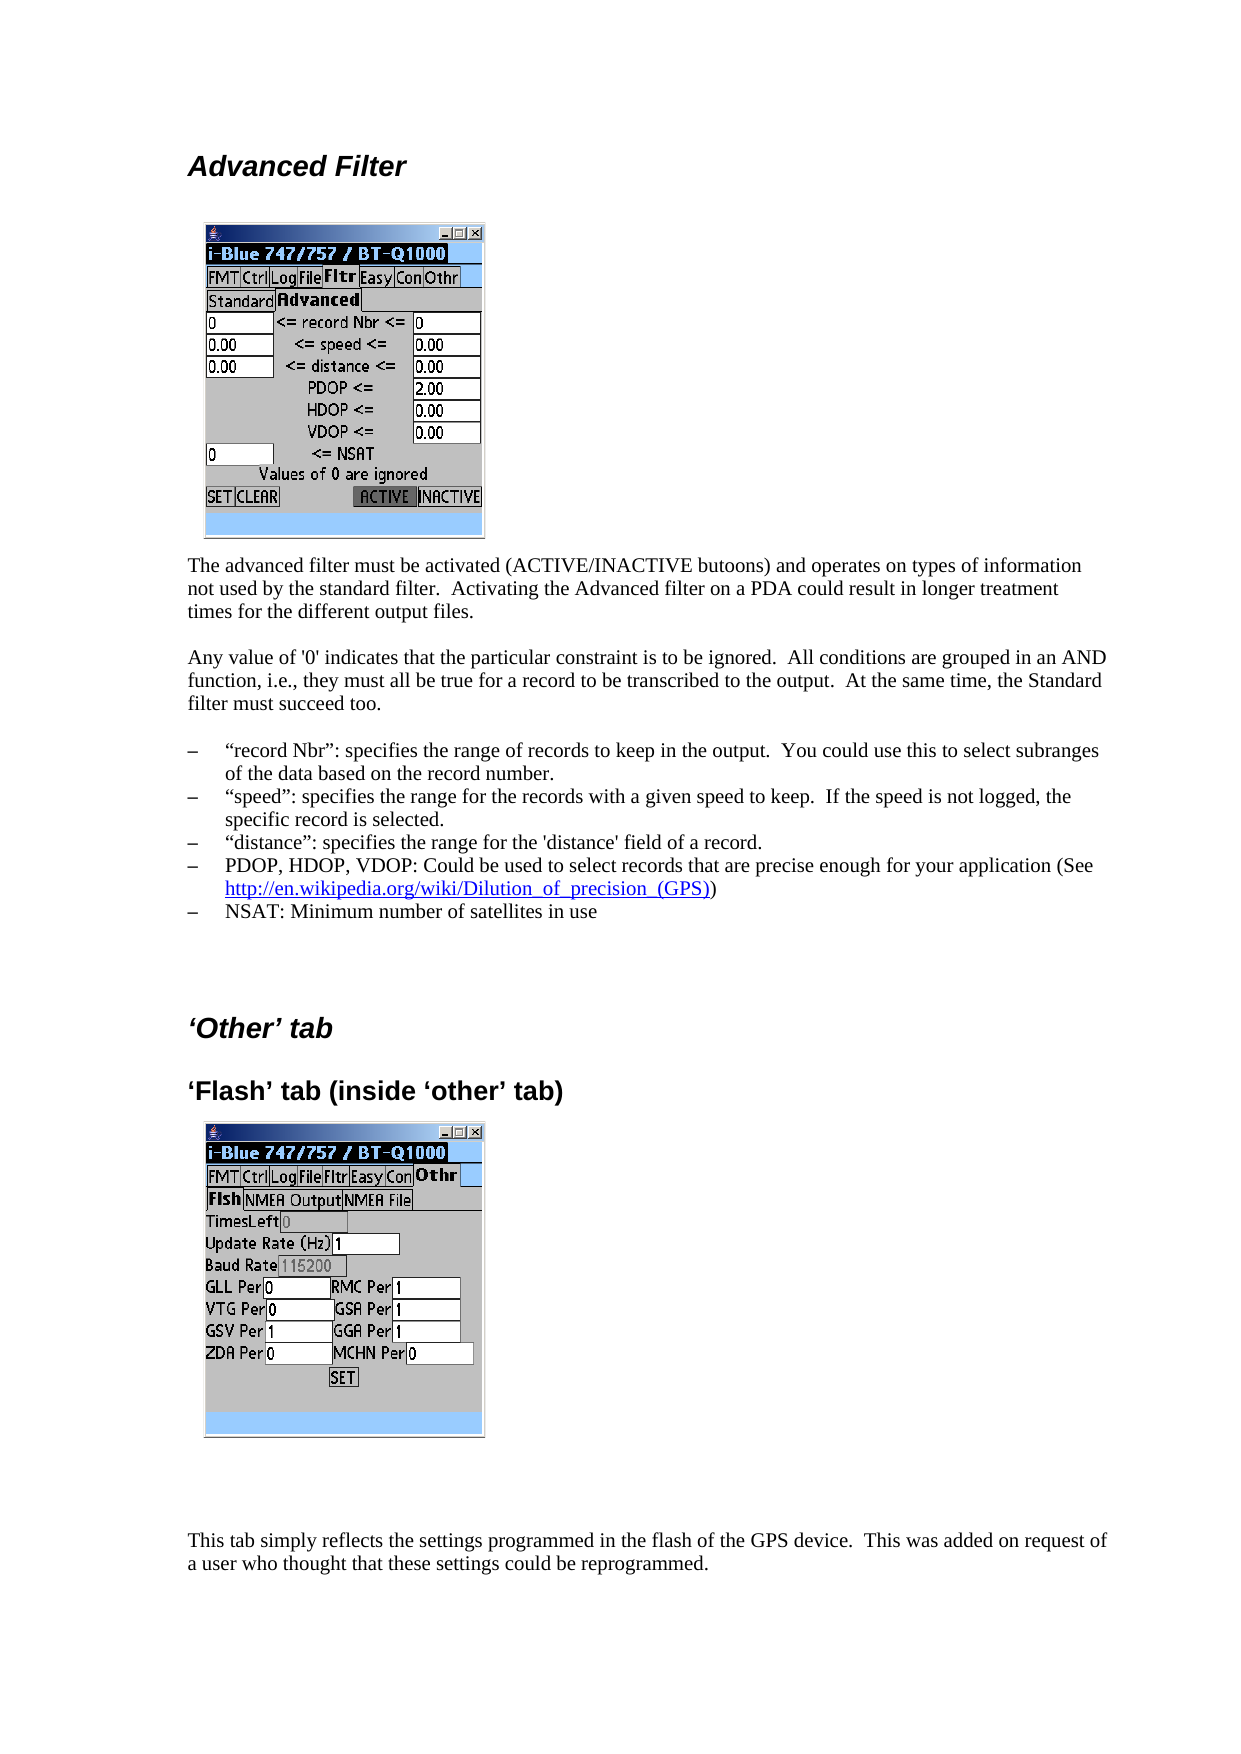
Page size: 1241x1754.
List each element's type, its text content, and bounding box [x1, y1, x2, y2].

text Any value of '0' indicates that the particular constraint is to be ignored. All conditions are grouped in an AND function, i.e., they must all be true for a record to be transcribed to the output. At the same time, the Standard filter must succeed too. [187, 646, 1109, 715]
text The advanced filter must be activated (ACTIVE/INACTIVE butoons) and operates on types of information not used by the standard filter. Activating the Advanced filter on a PDA could result in longer treatment times for the different output files. [187, 553, 1109, 623]
picture [203, 222, 486, 539]
list NSAT: Minimum number of satellites in use [187, 900, 1109, 923]
subtitle ‘Other’ tab [187, 1012, 1109, 1045]
picture [203, 1121, 486, 1438]
text This tab simply reflects the settings programmed in the flash of the GPS device. This was added on request of a user who thought that these settings could be reprogrammed. [187, 1528, 1109, 1575]
subtitle Advanced Filter [187, 150, 1109, 183]
list “speed”: specifies the range for the records with a given speed to keep. If the speed is not logged, the specific record is selected. [187, 785, 1109, 831]
list “distance”: specifies the range for the 'distance' field of a record. [187, 831, 1109, 854]
list “record Nbr”: specifies the range of records to keep in the output. You could use this to select subranges of the data based on the record number. [187, 738, 1109, 785]
subtitle ‘Flash’ tab (inside ‘other’ tab) [187, 1076, 1109, 1107]
list PDOP, HDOP, VDOP: Could be used to select records that are precise enough for your application (See http://en.wikipedia.org/wiki/Dilution_of_precision_(GPS)) [187, 854, 1109, 900]
